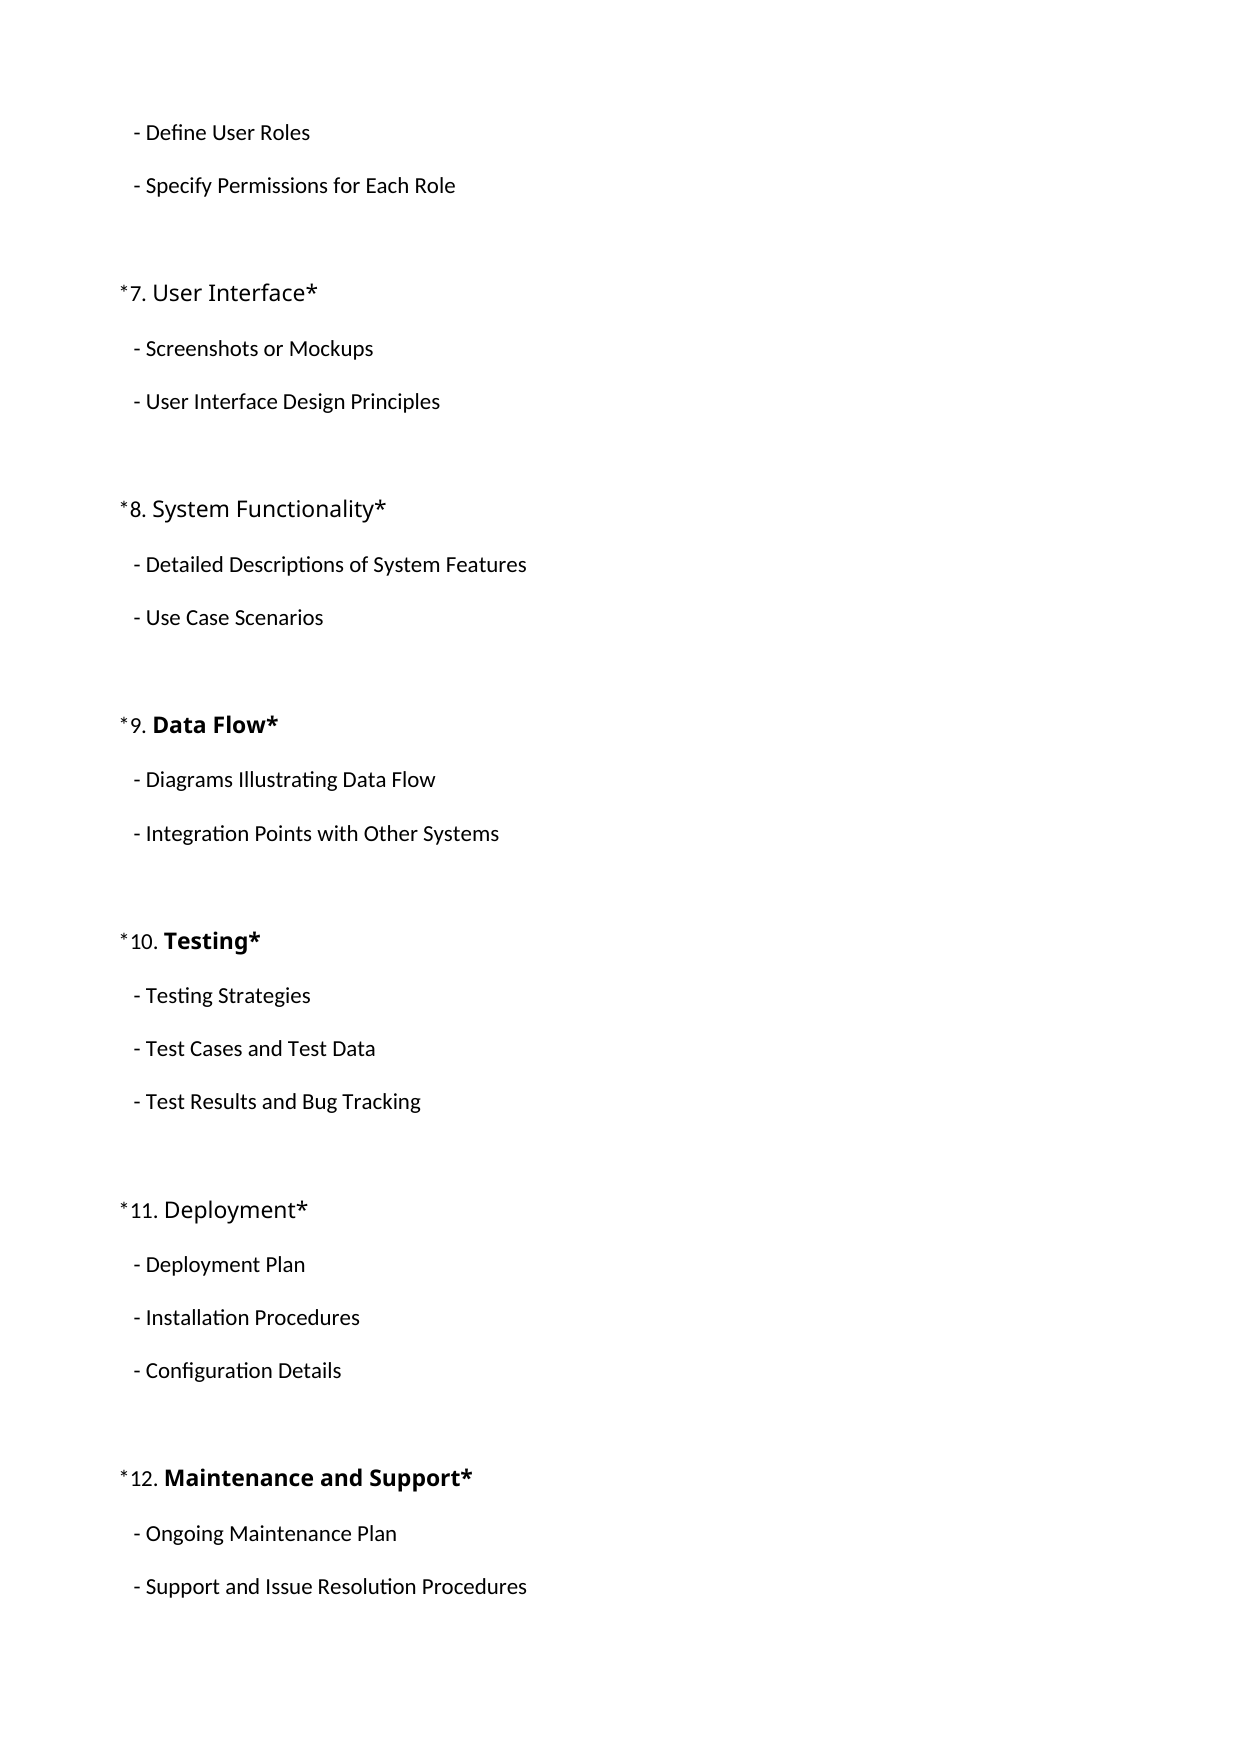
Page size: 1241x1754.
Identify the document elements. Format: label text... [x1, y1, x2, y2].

text - Integration Points with Other Systems [118, 819, 1122, 847]
text - Ongoing Maintenance Plan [118, 1519, 1122, 1547]
text *11. Deployment* [118, 1193, 1122, 1225]
text - Screenshots or Mockups [118, 334, 1122, 362]
text - Test Results and Bug Tracking [118, 1087, 1122, 1116]
text *8. System Functionality* [118, 493, 1122, 524]
text *9. Data Flow* [118, 709, 1122, 740]
text - Configuration Details [118, 1356, 1122, 1384]
text *7. User Interface* [118, 277, 1122, 308]
text - Define User Roles [118, 118, 1122, 146]
text - Support and Issue Resolution Procedures [118, 1572, 1122, 1600]
text - Use Case Scenarios [118, 603, 1122, 631]
text - Deployment Plan [118, 1250, 1122, 1278]
text - Installation Procedures [118, 1303, 1122, 1331]
text - Testing Strategies [118, 981, 1122, 1009]
text - Diagrams Illustrating Data Flow [118, 766, 1122, 794]
text *10. Testing* [118, 925, 1122, 956]
text - User Interface Design Principles [118, 387, 1122, 415]
text *12. Maintenance and Support* [118, 1462, 1122, 1494]
text - Detailed Descriptions of System Features [118, 550, 1122, 578]
text - Test Cases and Test Data [118, 1034, 1122, 1062]
text - Specify Permissions for Each Role [118, 171, 1122, 199]
